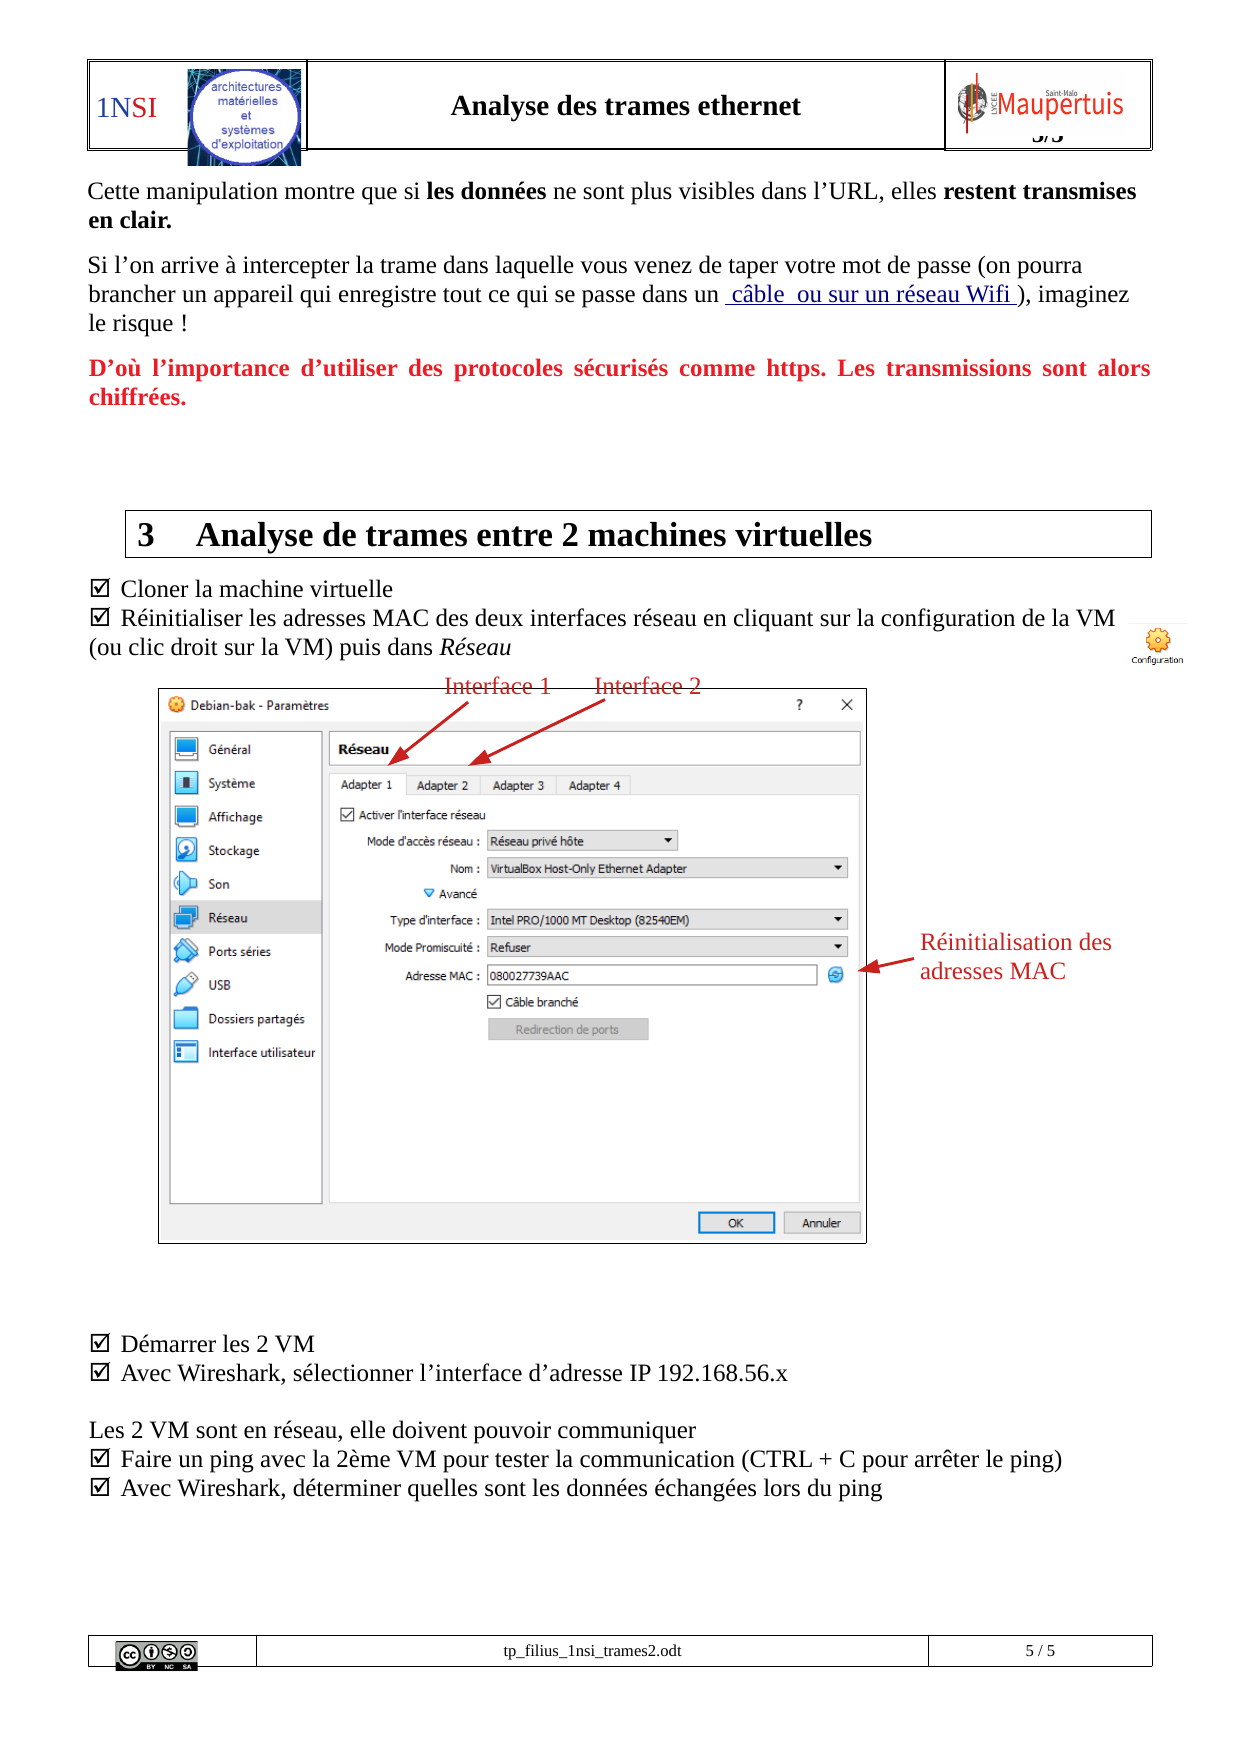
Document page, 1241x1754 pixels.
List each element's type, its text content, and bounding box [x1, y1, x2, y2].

picture [160, 691, 863, 1240]
text Les 2 VM sont en réseau, elle doivent pouvoir communiquer [88, 1416, 1152, 1444]
text Si l’on arrive à intercepter la trame dans laquelle vous venez de taper votre mot de passe (on pourra brancher un appareil qui enregistre tout ce qui se passe dans un câble ou sur un réseau Wifi ), imaginez le risque ! [87, 250, 1153, 337]
picture [1128, 621, 1187, 666]
text Cette manipulation montre que si les données ne sont plus visibles dans l’URL, elles restent transmises en clair. [87, 176, 1153, 234]
list Démarrer les 2 VM [88, 1329, 1152, 1358]
text D’où l’importance d’utiliser des protocoles sécurisés comme https. Les transmissions sont alors chiffrées. [88, 353, 1152, 410]
list Avec Wireshark, déterminer quelles sont les données échangées lors du ping [88, 1473, 1152, 1502]
picture [187, 69, 302, 166]
list Réinitialiser les adresses MAC des deux interfaces réseau en cliquant sur la configuration de la VM (ou clic droit sur la VM) puis dans Réseau [88, 603, 1152, 661]
picture [957, 70, 1125, 136]
picture [115, 1641, 198, 1672]
list Cloner la machine virtuelle [88, 574, 1152, 603]
subtitle Analyse de trames entre 2 machines virtuelles [126, 511, 1151, 557]
list Faire un ping avec la 2ème VM pour tester la communication (CTRL + C pour arrêter le ping) [88, 1444, 1152, 1473]
list Avec Wireshark, sélectionner l’interface d’adresse IP 192.168.56.x [88, 1358, 1152, 1387]
